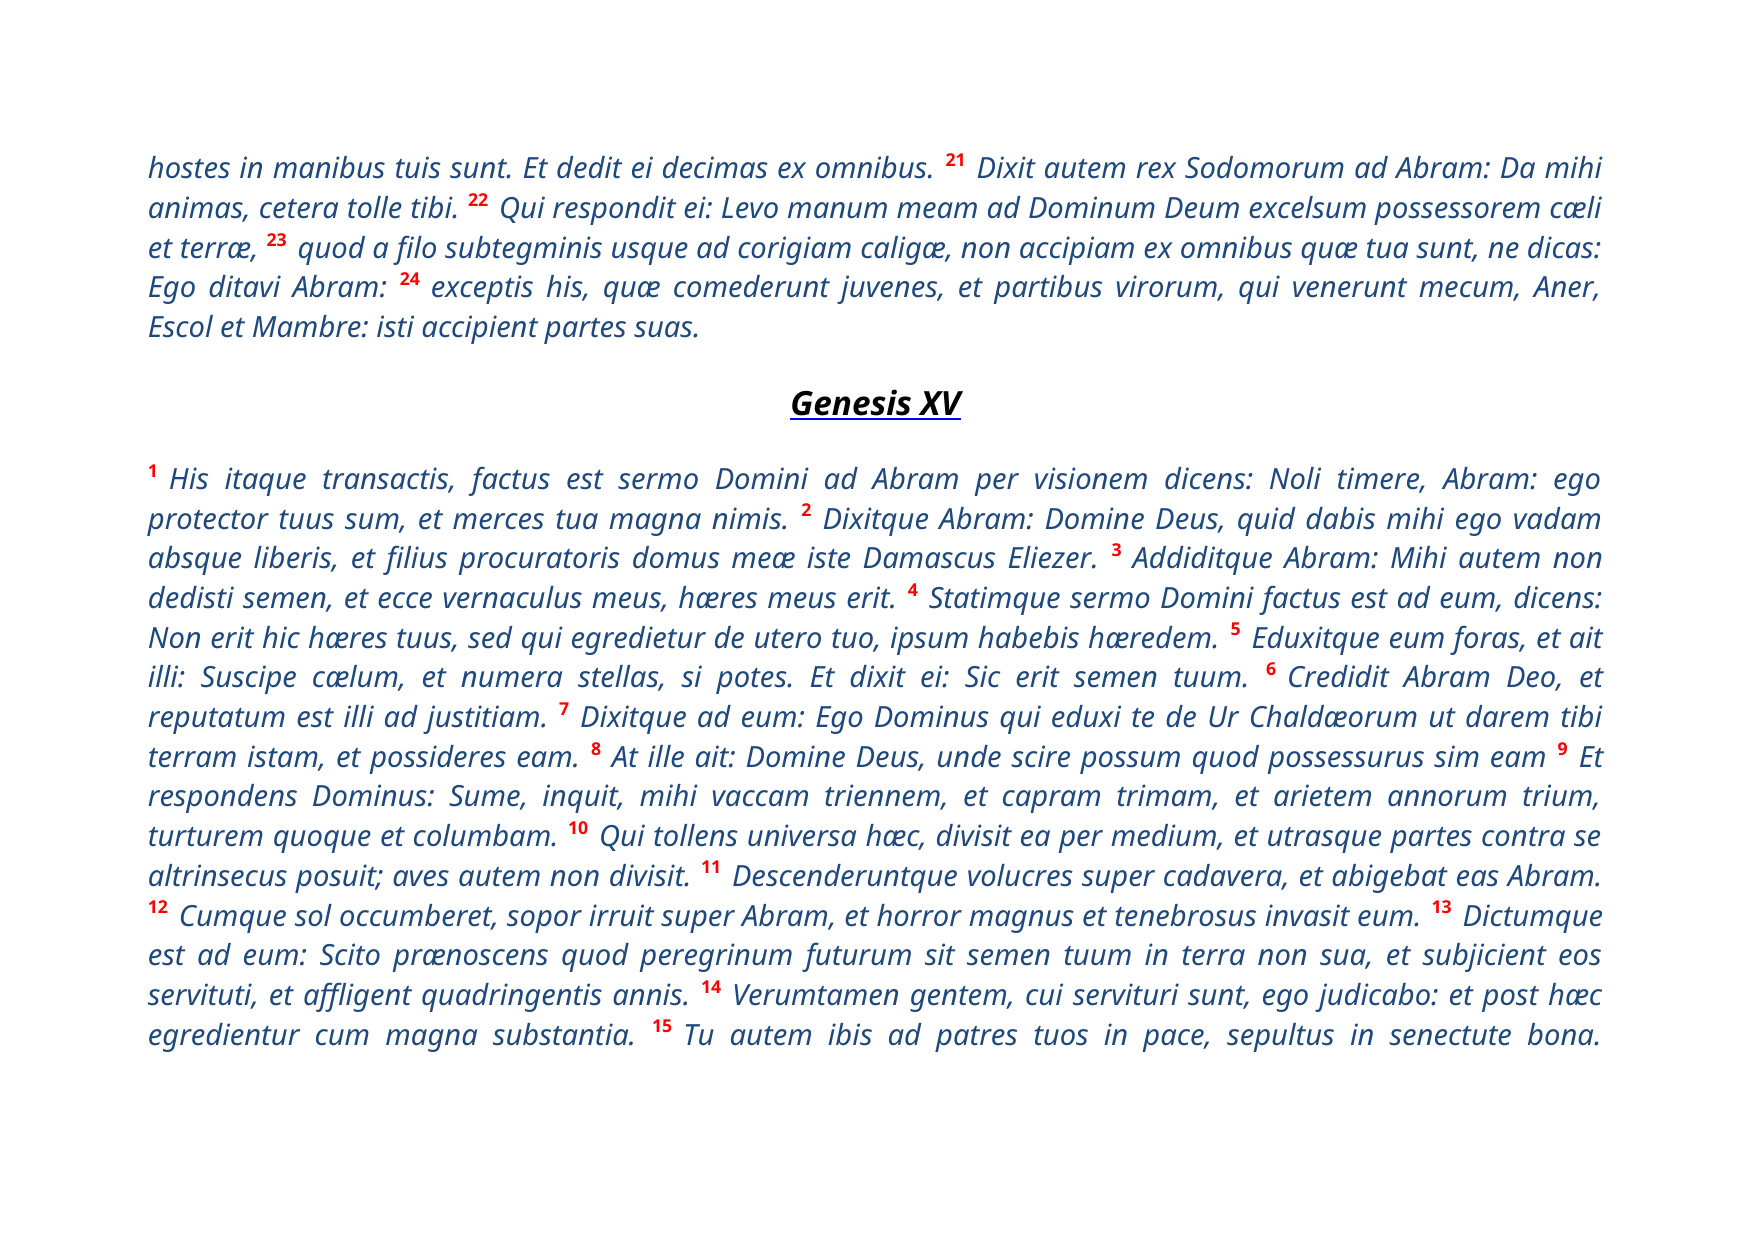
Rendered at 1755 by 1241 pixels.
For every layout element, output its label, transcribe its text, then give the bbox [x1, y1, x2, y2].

text 1 His itaque transactis, factus est sermo Domini ad Abram per visionem dicens: Noli timere, Abram: ego protector tuus sum, et merces tua magna nimis. 2 Dixitque Abram: Domine Deus, quid dabis mihi ego vadam absque liberis, et filius procuratoris domus meæ iste Damascus Eliezer. 3 Addiditque Abram: Mihi autem non dedisti semen, et ecce vernaculus meus, hæres meus erit. 4 Statimque sermo Domini factus est ad eum, dicens: Non erit hic hæres tuus, sed qui egredietur de utero tuo, ipsum habebis hæredem. 5 Eduxitque eum foras, et ait illi: Suscipe cælum, et numera stellas, si potes. Et dixit ei: Sic erit semen tuum. 6 Credidit Abram Deo, et reputatum est illi ad justitiam. 7 Dixitque ad eum: Ego Dominus qui eduxi te de Ur Chaldæorum ut darem tibi terram istam, et possideres eam. 8 At ille ait: Domine Deus, unde scire possum quod possessurus sim eam 9 Et respondens Dominus: Sume, inquit, mihi vaccam triennem, et capram trimam, et arietem annorum trium, turturem quoque et columbam. 10 Qui tollens universa hæc, divisit ea per medium, et utrasque partes contra se altrinsecus posuit; aves autem non divisit. 11 Descenderuntque volucres super cadavera, et abigebat eas Abram. 12 Cumque sol occumberet, sopor irruit super Abram, et horror magnus et tenebrosus invasit eum. 13 Dictumque est ad eum: Scito prænoscens quod peregrinum futurum sit semen tuum in terra non sua, et subjicient eos servituti, et affligent quadringentis annis. 14 Verumtamen gentem, cui servituri sunt, ego judicabo: et post hæc egredientur cum magna substantia. 15 Tu autem ibis ad patres tuos in pace, sepultus in senectute bona. [148, 458, 1606, 1053]
text Genesis XV [148, 379, 1606, 425]
text hostes in manibus tuis sunt. Et dedit ei decimas ex omnibus. 21 Dixit autem rex Sodomorum ad Abram: Da mihi animas, cetera tolle tibi. 22 Qui respondit ei: Levo manum meam ad Dominum Deum excelsum possessorem cæli et terræ, 23 quod a filo subtegminis usque ad corigiam caligæ, non accipiam ex omnibus quæ tua sunt, ne dicas: Ego ditavi Abram: 24 exceptis his, quæ comederunt juvenes, et partibus virorum, qui venerunt mecum, Aner, Escol et Mambre: isti accipient partes suas. [148, 148, 1606, 346]
